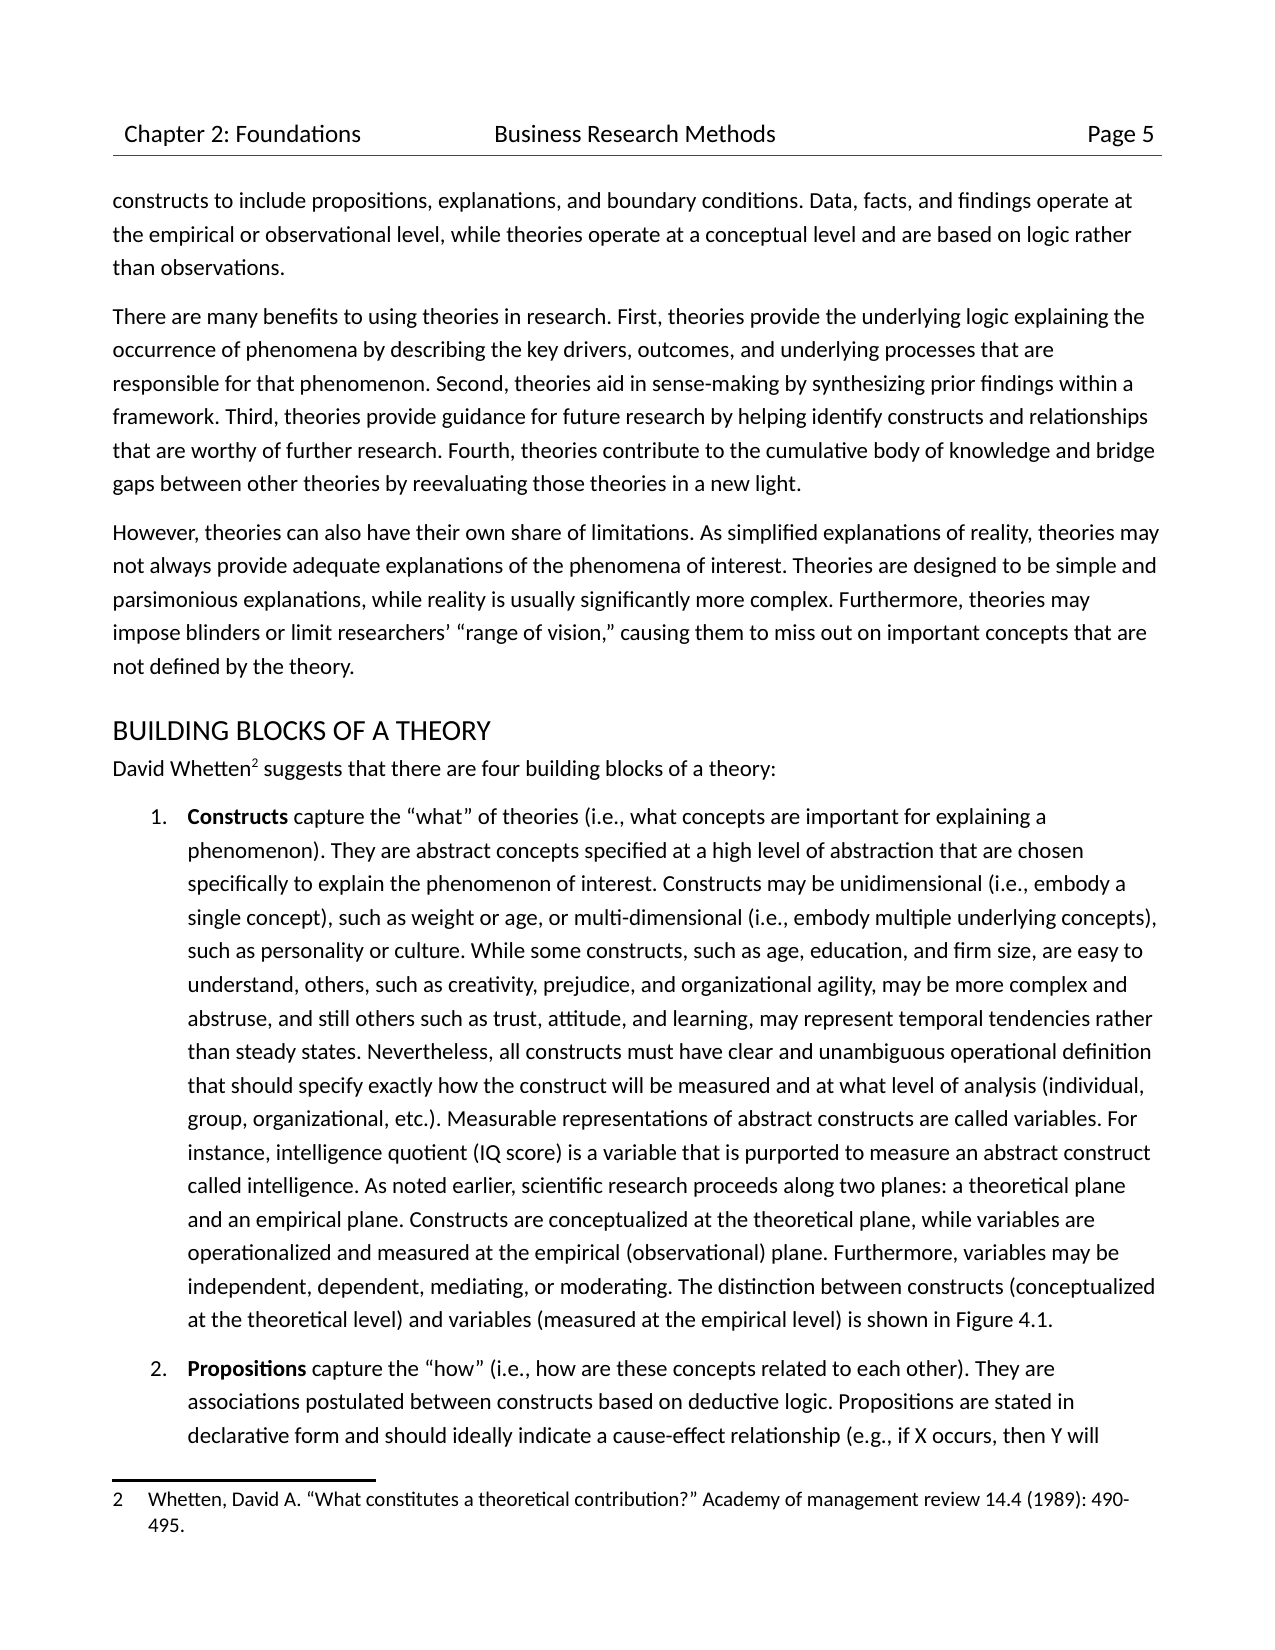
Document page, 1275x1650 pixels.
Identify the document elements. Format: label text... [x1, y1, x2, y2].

subtitle Building Blocks of a Theory [112, 712, 1162, 748]
text However, theories can also have their own share of limitations. As simplified explanations of reality, theories may not always provide adequate explanations of the phenomena of interest. Theories are designed to be simple and parsimonious explanations, while reality is usually significantly more complex. Furthermore, theories may impose blinders or limit researchers’ “range of vision,” causing them to miss out on important concepts that are not defined by the theory. [112, 518, 1162, 680]
text There are many benefits to using theories in research. First, theories provide the underlying logic explaining the occurrence of phenomena by describing the key drivers, outcomes, and underlying processes that are responsible for that phenomenon. Second, theories aid in sense-making by synthesizing prior findings within a framework. Third, theories provide guidance for future research by helping identify constructs and relationships that are worthy of further research. Fourth, theories contribute to the cumulative body of knowledge and bridge gaps between other theories by reevaluating those theories in a new light. [112, 302, 1162, 497]
text David Whetten suggests that there are four building blocks of a theory: [112, 754, 1162, 782]
list Propositions capture the “how” (i.e., how are these concepts related to each other). They are associations postulated between constructs based on deductive logic. Propositions are stated in declarative form and should ideally indicate a cause-effect relationship (e.g., if X occurs, then Y will [150, 1354, 1162, 1449]
list Constructs capture the “what” of theories (i.e., what concepts are important for explaining a phenomenon). They are abstract concepts specified at a high level of abstraction that are chosen specifically to explain the phenomenon of interest. Constructs may be unidimensional (i.e., embody a single concept), such as weight or age, or multi-dimensional (i.e., embody multiple underlying concepts), such as personality or culture. While some constructs, such as age, education, and firm size, are easy to understand, others, such as creativity, prejudice, and organizational agility, may be more complex and abstruse, and still others such as trust, attitude, and learning, may represent temporal tendencies rather than steady states. Nevertheless, all constructs must have clear and unambiguous operational definition that should specify exactly how the construct will be measured and at what level of analysis (individual, group, organizational, etc.). Measurable representations of abstract constructs are called variables. For instance, intelligence quotient (IQ score) is a variable that is purported to measure an abstract construct called intelligence. As noted earlier, scientific research proceeds along two planes: a theoretical plane and an empirical plane. Constructs are conceptualized at the theoretical plane, while variables are operationalized and measured at the empirical (observational) plane. Furthermore, variables may be independent, dependent, mediating, or moderating. The distinction between constructs (conceptualized at the theoretical level) and variables (measured at the empirical level) is shown in Figure 4.1. [150, 802, 1162, 1333]
text constructs to include propositions, explanations, and boundary conditions. Data, facts, and findings operate at the empirical or observational level, while theories operate at a conceptual level and are based on logic rather than observations. [112, 186, 1162, 281]
text Whetten, David A. “What constitutes a theoretical contribution?” Academy of management review 14.4 (1989): 490-495. [112, 1487, 1162, 1537]
